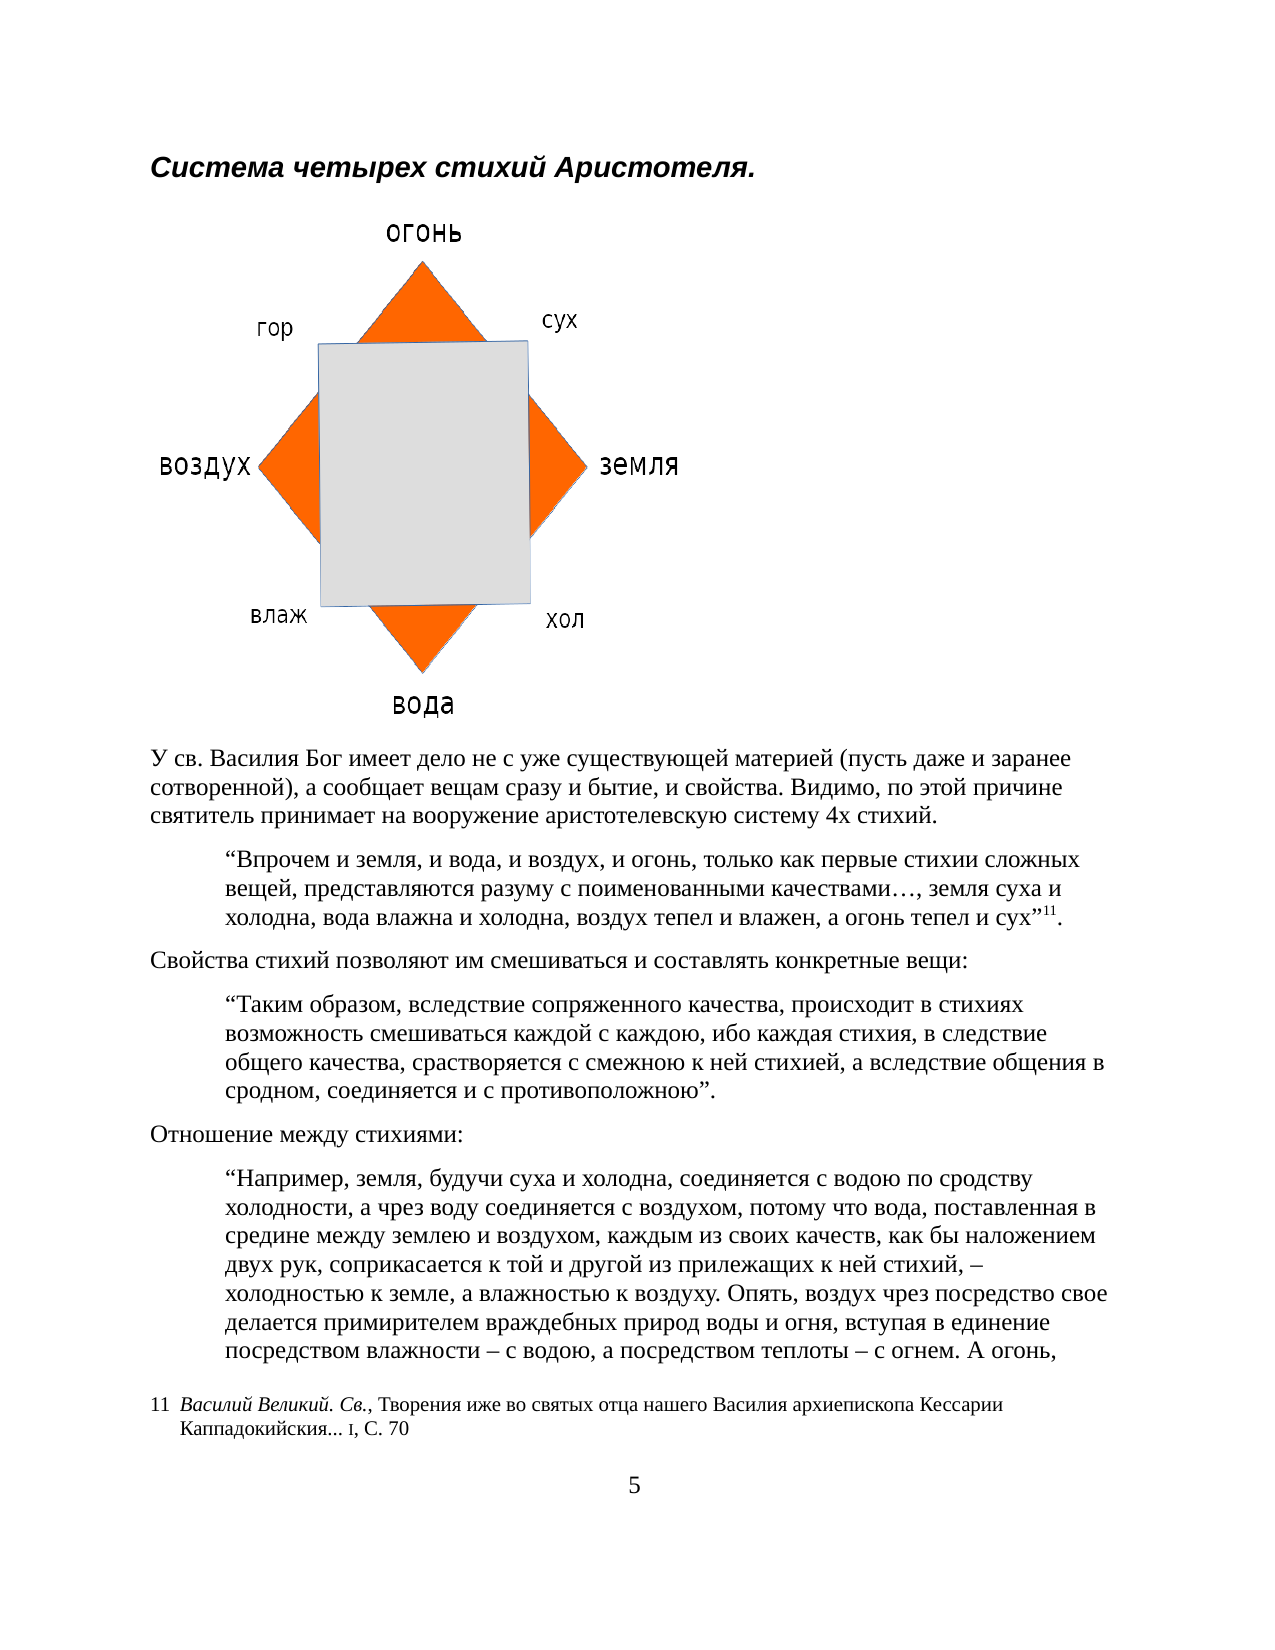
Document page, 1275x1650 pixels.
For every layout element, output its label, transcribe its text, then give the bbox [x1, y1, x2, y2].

text “Таким образом, вследствие сопряженного качества, происходит в стихиях возможность смешиваться каждой с каждою, ибо каждая стихия, в следствие общего качества, срастворяется с смежною к ней стихией, а вследствие общения в сродном, соединяется и с противоположною”. [225, 989, 1125, 1104]
subtitle Система четырех стихий Аристотеля. [150, 150, 1125, 183]
text Отношение между стихиями: [150, 1119, 1125, 1148]
text Свойства стихий позволяют им смешиваться и составлять конкретные вещи: [150, 945, 1125, 974]
text У св. Василия Бог имеет дело не с уже существующей материей (пусть даже и заранее сотворенной), а сообщает вещам сразу и бытие, и свойства. Видимо, по этой причине святитель принимает на вооружение аристотелевскую систему 4х стихий. [150, 743, 1125, 829]
text “Например, земля, будучи суха и холодна, соединяется с водою по сродству холодности, а чрез воду соединяется с воздухом, потому что вода, поставленная в средине между землею и воздухом, каждым из своих качеств, как бы наложением двух рук, соприкасается к той и другой из прилежащих к ней стихий, – холодностью к земле, а влажностью к воздуху. Опять, воздух чрез посредство свое делается примирителем враждебных природ воды и огня, вступая в единение посредством влажности – с водою, а посредством теплоты – с огнем. А огонь, [225, 1163, 1125, 1364]
text “Впрочем и земля, и вода, и воздух, и огонь, только как первые стихии сложных вещей, представляются разуму с поименованными качествами…, земля суха и холодна, вода влажна и холодна, воздух тепел и влажен, а огонь тепел и сух”. [225, 844, 1125, 930]
picture [150, 196, 697, 743]
text Василий Великий. Св., Творения иже во святых отца нашего Василия архиепископа Кессарии Каппадокийския... i, С. 70 [150, 1392, 1125, 1440]
